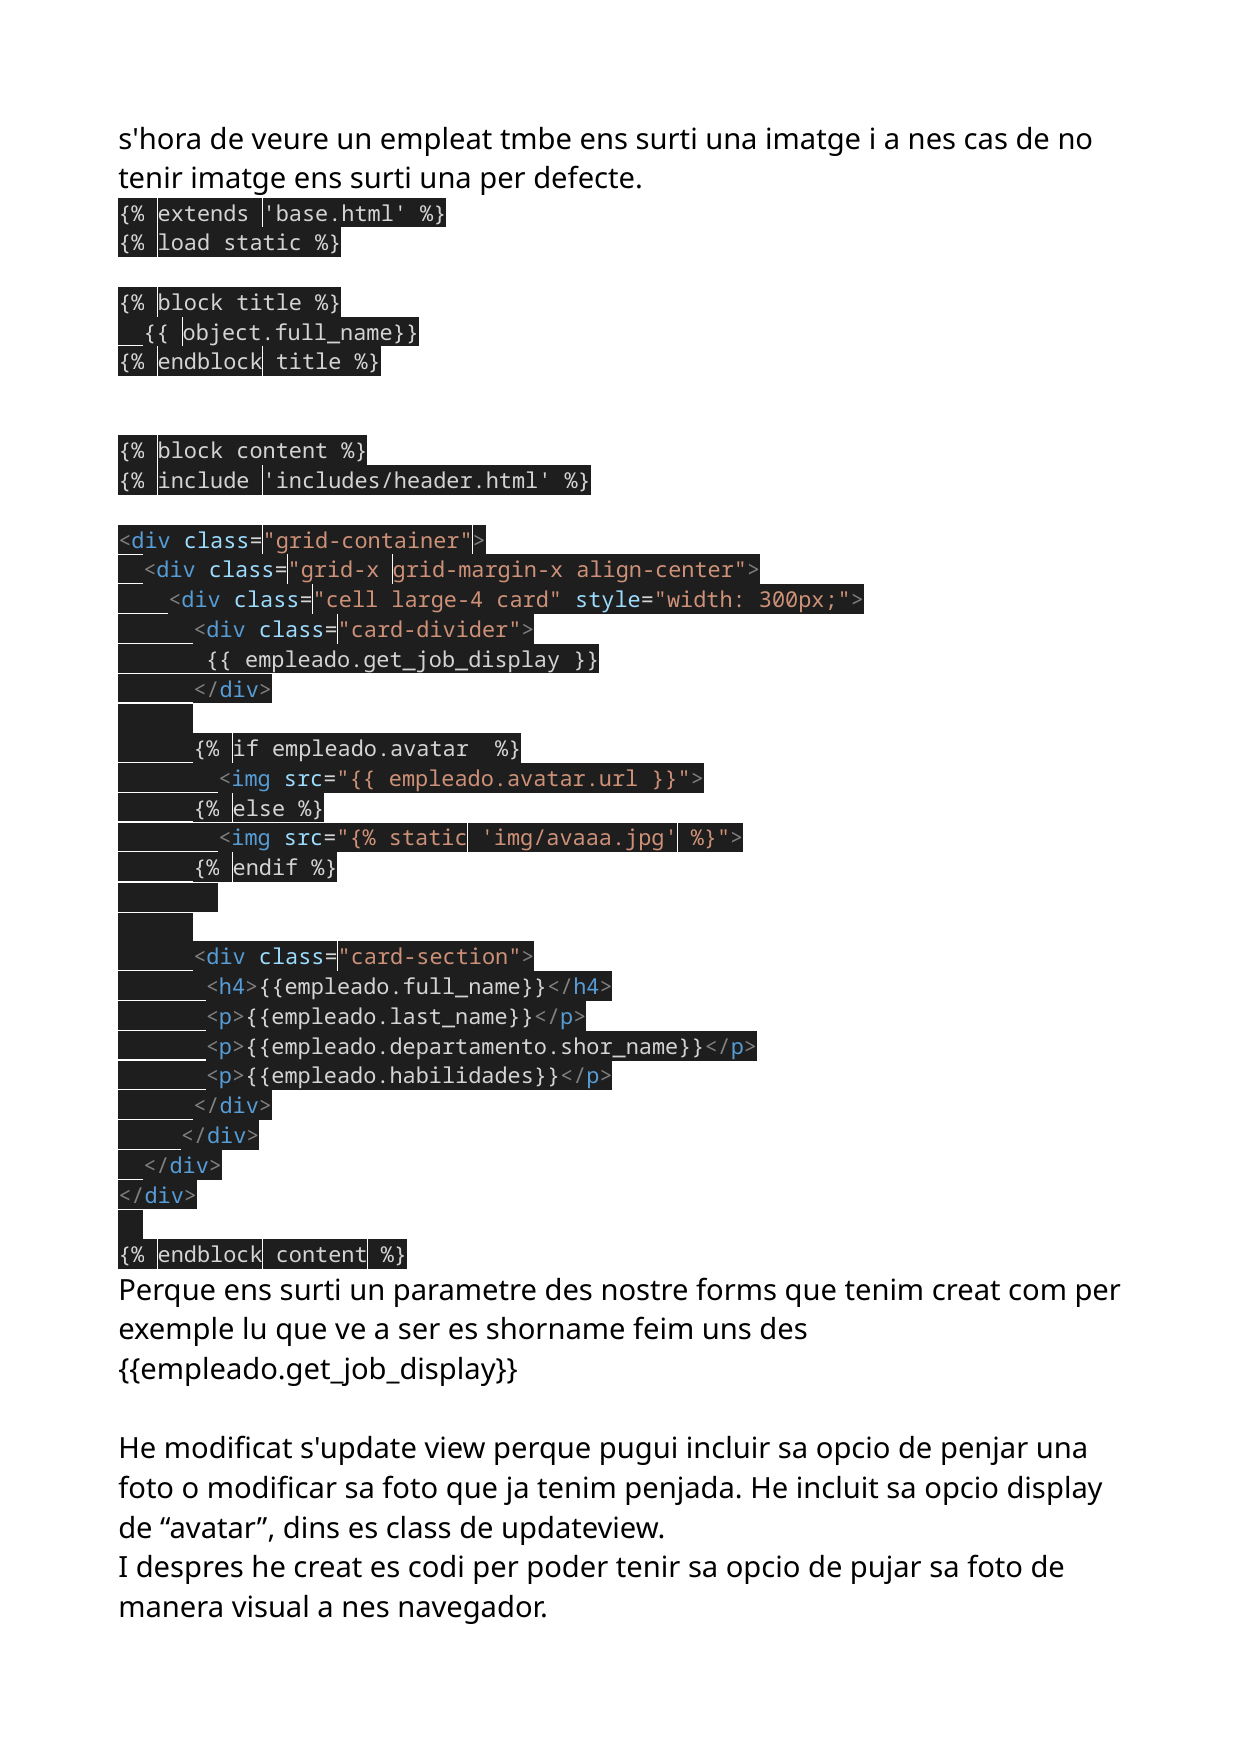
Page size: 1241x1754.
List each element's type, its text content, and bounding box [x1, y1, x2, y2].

text {% load static %} [118, 227, 1122, 257]
text <p>{{empleado.habilidades}}</p> [118, 1061, 1122, 1090]
text {% include 'includes/header.html' %} [118, 465, 1122, 495]
text {% extends 'base.html' %} [118, 197, 1122, 227]
text <h4>{{empleado.full_name}}</h4> [118, 971, 1122, 1001]
text <img src="{% static 'img/avaaa.jpg' %}"> [118, 822, 1122, 852]
text </div> [118, 1150, 1122, 1180]
text {% endblock content %} [118, 1239, 1122, 1269]
text <div class="grid-x grid-margin-x align-center"> [118, 554, 1122, 584]
text <p>{{empleado.last_name}}</p> [118, 1001, 1122, 1031]
text Perque ens surti un parametre des nostre forms que tenim creat com per exemple lu que ve a ser es shorname feim uns des {{empleado.get_job_display}} [118, 1269, 1122, 1388]
text </div> [118, 1180, 1122, 1209]
text {{ empleado.get_job_display }} [118, 644, 1122, 673]
text I despres he creat es codi per poder tenir sa opcio de pujar sa foto de manera visual a nes navegador. [118, 1547, 1122, 1626]
text {% endif %} [118, 852, 1122, 882]
text </div> [118, 1090, 1122, 1120]
text {% endblock title %} [118, 346, 1122, 376]
text s'hora de veure un empleat tmbe ens surti una imatge i a nes cas de no tenir imatge ens surti una per defecte. [118, 118, 1122, 197]
text <div class="card-divider"> [118, 614, 1122, 644]
text </div> [118, 1120, 1122, 1150]
text </div> [118, 673, 1122, 703]
text He modificat s'update view perque pugui incluir sa opcio de penjar una foto o modificar sa foto que ja tenim penjada. He incluit sa opcio display de “avatar”, dins es class de updateview. [118, 1428, 1122, 1547]
text <p>{{empleado.departamento.shor_name}}</p> [118, 1031, 1122, 1061]
text <div class="cell large-4 card" style="width: 300px;"> [118, 584, 1122, 614]
text {% block title %} [118, 287, 1122, 317]
text {% block content %} [118, 435, 1122, 465]
text <div class="grid-container"> [118, 524, 1122, 554]
text {% if empleado.avatar %} [118, 733, 1122, 763]
text {{ object.full_name}} [118, 317, 1122, 346]
text {% else %} [118, 793, 1122, 822]
text <img src="{{ empleado.avatar.url }}"> [118, 763, 1122, 793]
text <div class="card-section"> [118, 941, 1122, 971]
